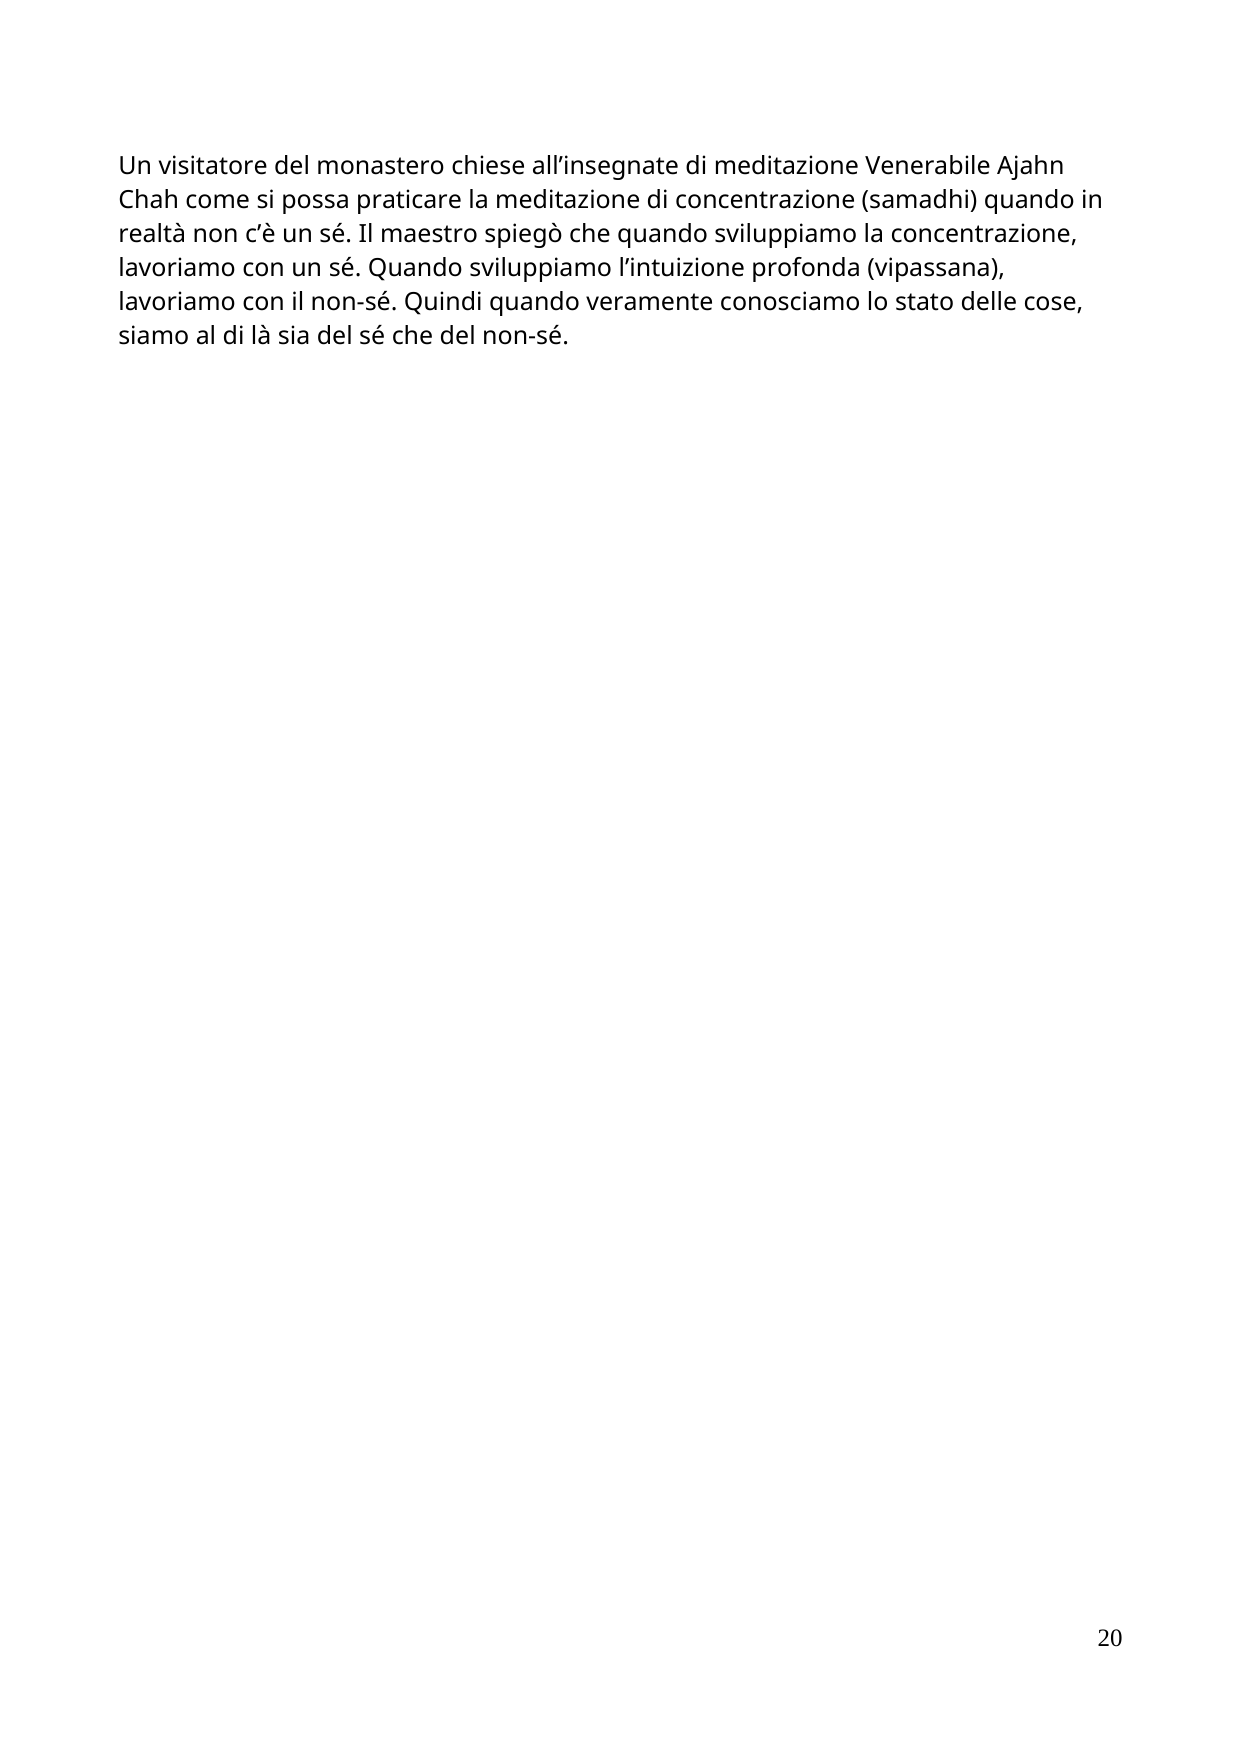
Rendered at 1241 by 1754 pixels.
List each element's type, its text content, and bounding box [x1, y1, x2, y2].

text Un visitatore del monastero chiese all’insegnate di meditazione Venerabile Ajahn Chah come si possa praticare la meditazione di concentrazione (samadhi) quando in realtà non c’è un sé. Il maestro spiegò che quando sviluppiamo la concentrazione, lavoriamo con un sé. Quando sviluppiamo l’intuizione profonda (vipassana), lavoriamo con il non-sé. Quindi quando veramente conosciamo lo stato delle cose, siamo al di là sia del sé che del non-sé. [118, 148, 1122, 352]
